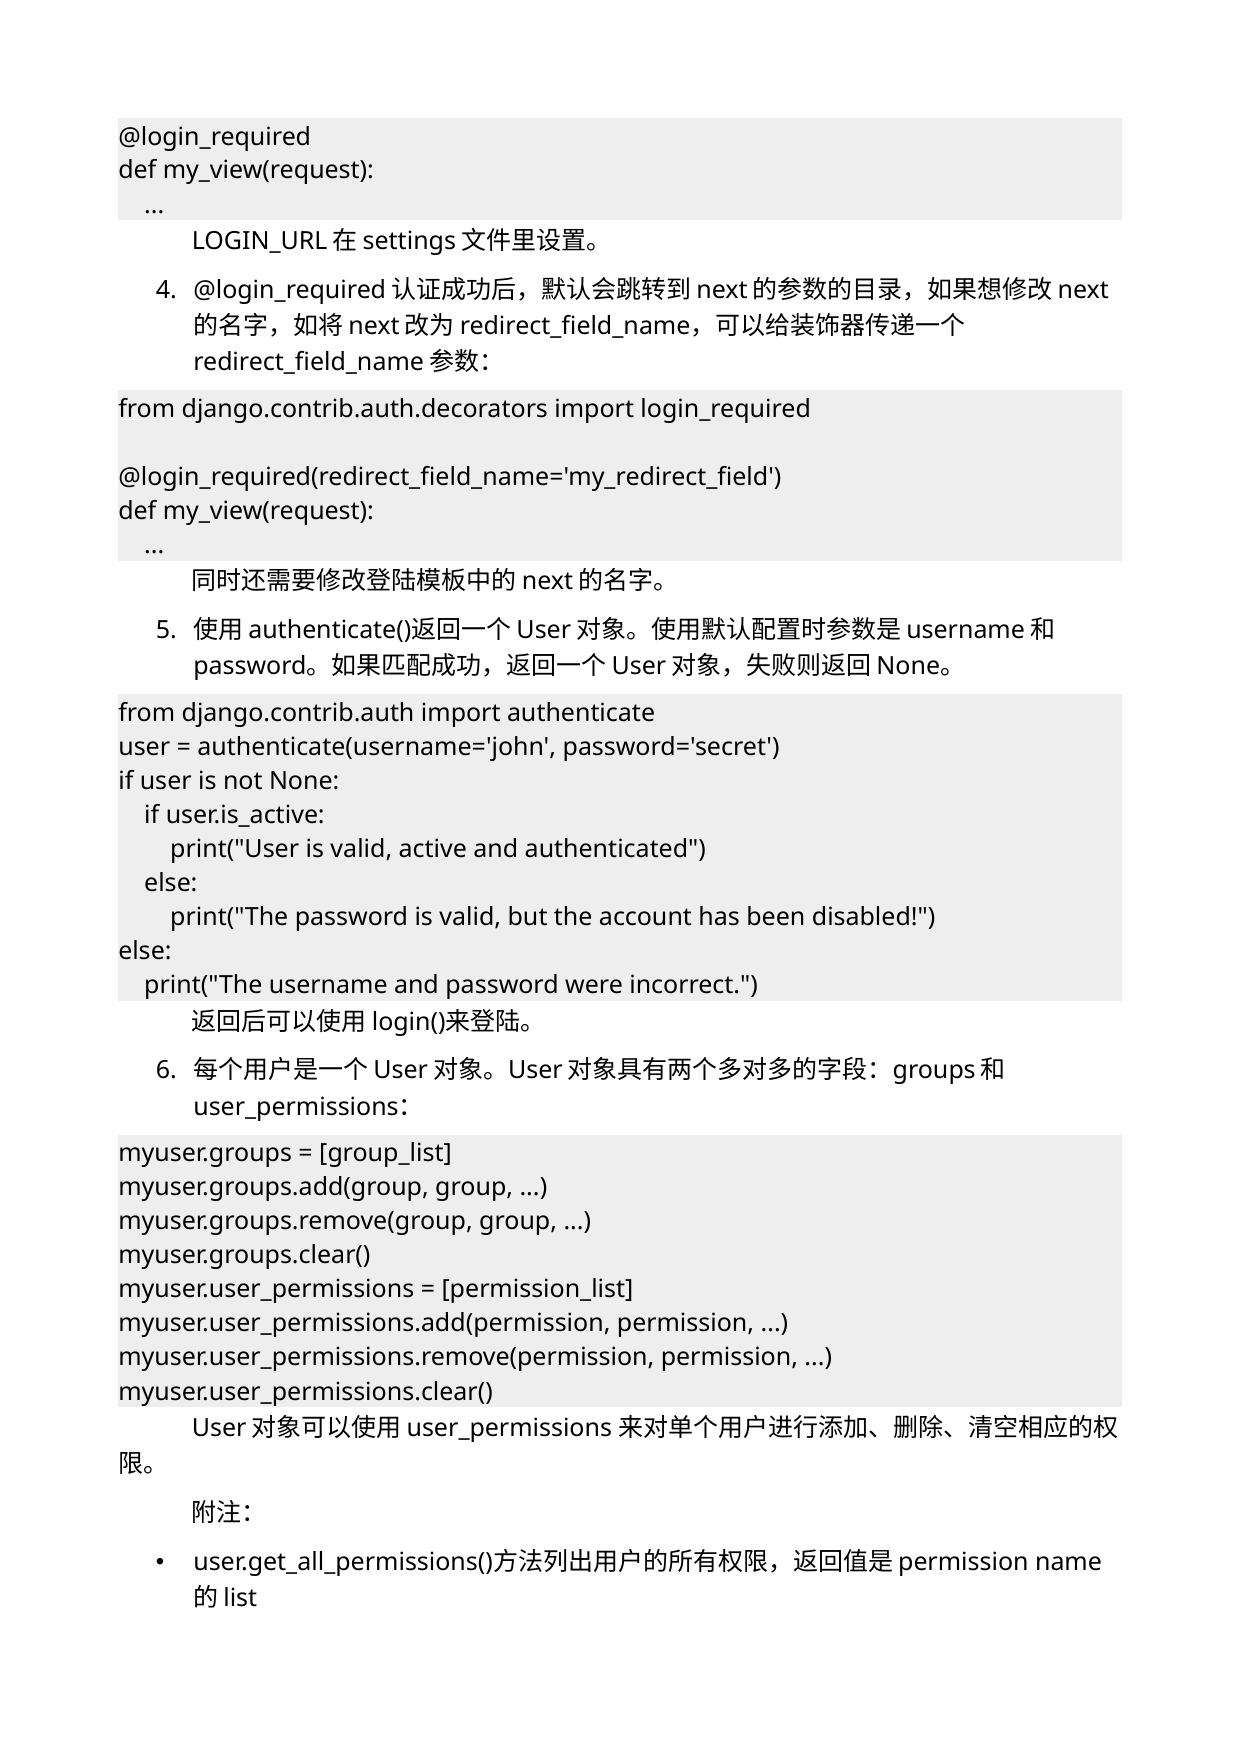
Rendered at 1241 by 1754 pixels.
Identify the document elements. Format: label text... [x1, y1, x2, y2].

table_header from django.contrib.auth import authenticate user = authenticate(username='john', password='secret') if user is not None: if user.is_active: print("User is valid, active and authenticated") else: print("The password is valid, but the account has been disabled!") else: print("The username and password were incorrect.") [118, 694, 1122, 1001]
text 同时还需要修改登陆模板中的next的名字。 [118, 561, 1122, 597]
list user.get_all_permissions()方法列出用户的所有权限，返回值是permission name的list [156, 1541, 1122, 1613]
table_header @login_required def my_view(request): ... [118, 118, 1122, 220]
table_header from django.contrib.auth.decorators import login_required @login_required(redirect_field_name='my_redirect_field') def my_view(request): ... [118, 390, 1122, 561]
text User对象可以使用user_permissions 来对单个用户进行添加、删除、清空相应的权限。 [118, 1407, 1122, 1480]
list 使用authenticate()返回一个User对象。使用默认配置时参数是username和password。如果匹配成功，返回一个User对象，失败则返回None。 [156, 609, 1122, 682]
table_header myuser.groups = [group_list] myuser.groups.add(group, group, ...) myuser.groups.remove(group, group, ...) myuser.groups.clear() myuser.user_permissions = [permission_list] myuser.user_permissions.add(permission, permission, ...) myuser.user_permissions.remove(permission, permission, ...) myuser.user_permissions.clear() [118, 1135, 1122, 1407]
list 每个用户是一个User对象。User对象具有两个多对多的字段：groups和user_permissions： [156, 1050, 1122, 1122]
list @login_required认证成功后，默认会跳转到next的参数的目录，如果想修改next的名字，如将next改为redirect_field_name，可以给装饰器传递一个redirect_field_name参数： [156, 269, 1122, 378]
text 返回后可以使用login()来登陆。 [118, 1001, 1122, 1037]
text 附注： [118, 1492, 1122, 1528]
text LOGIN_URL在settings文件里设置。 [118, 220, 1122, 257]
